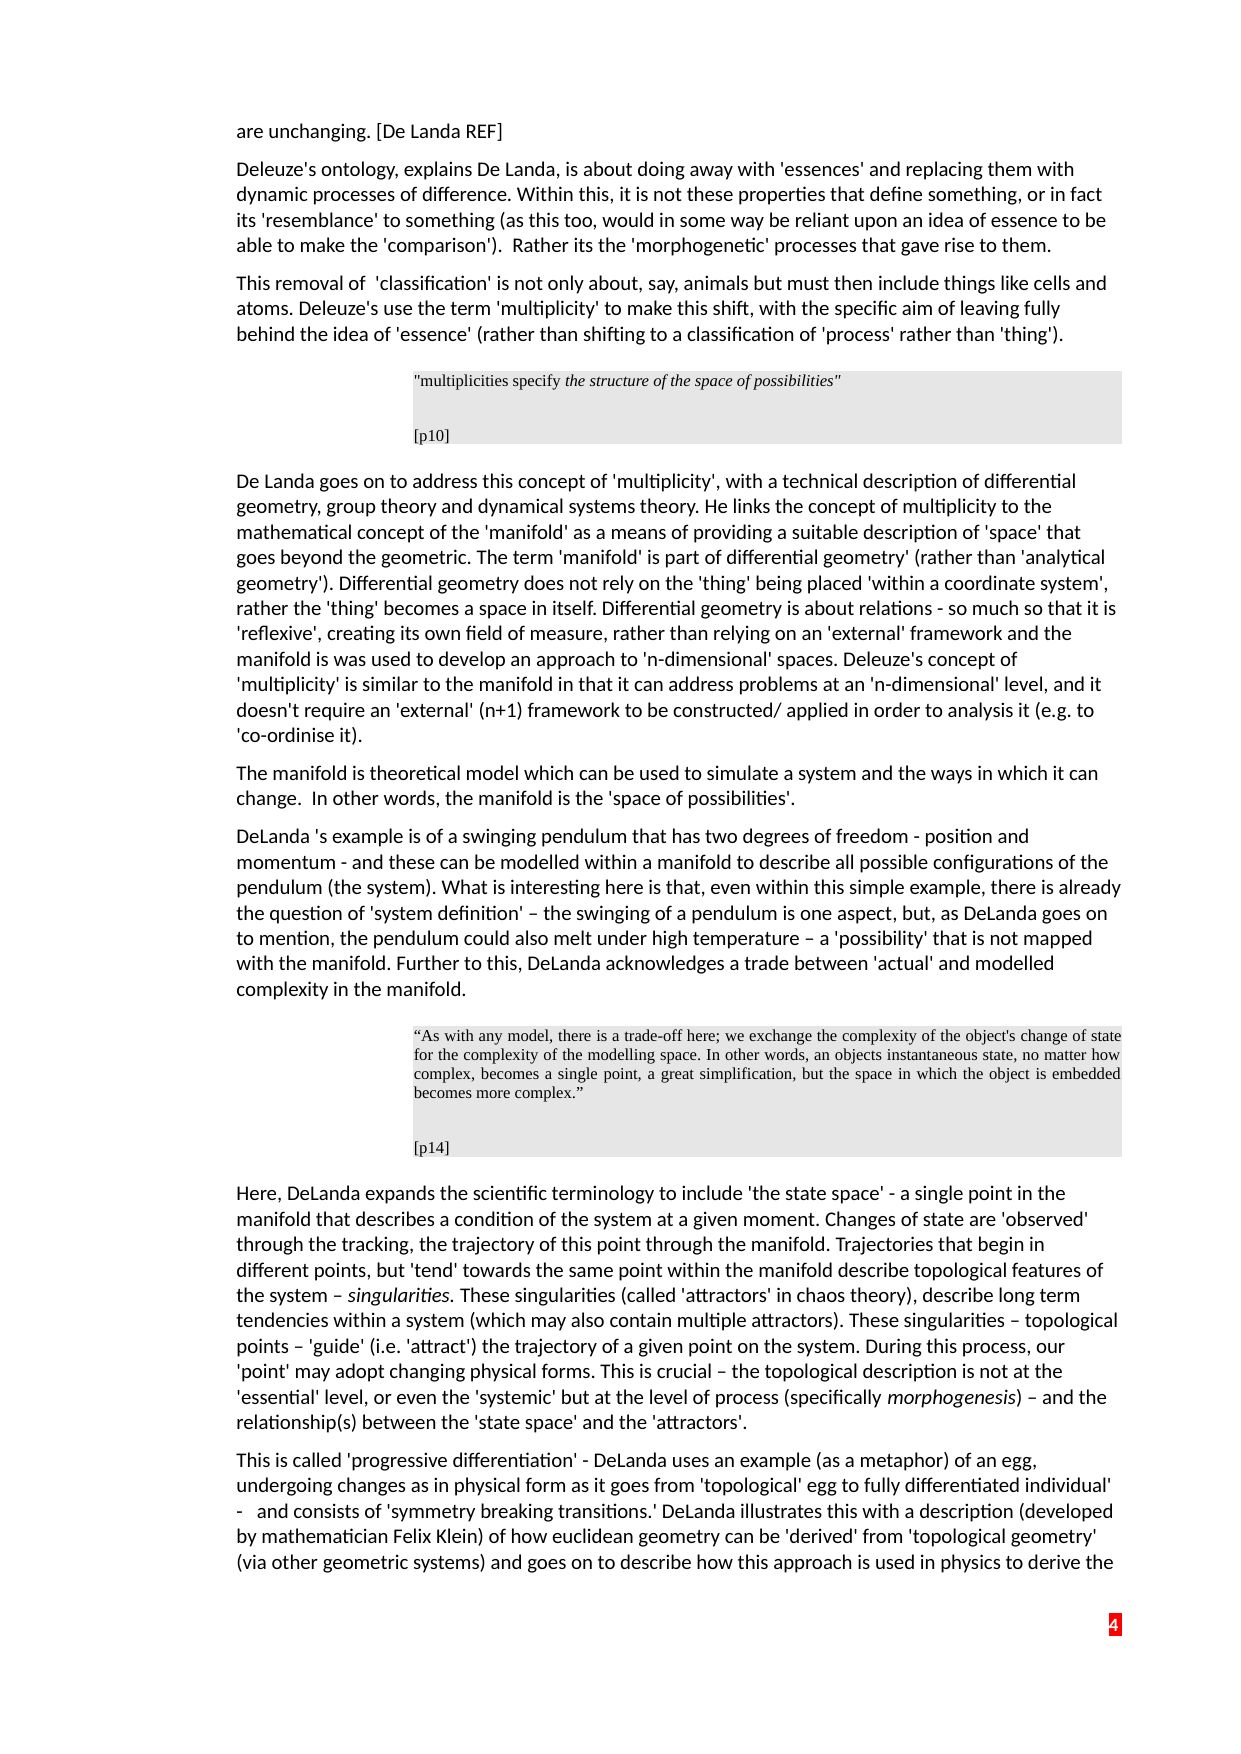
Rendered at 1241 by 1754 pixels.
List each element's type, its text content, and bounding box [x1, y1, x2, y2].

text are unchanging. [De Landa REF] [236, 118, 1122, 143]
text [p10] [413, 425, 1122, 444]
text DeLanda 's example is of a swinging pendulum that has two degrees of freedom - position and momentum - and these can be modelled within a manifold to describe all possible configurations of the pendulum (the system). What is interesting here is that, even within this simple example, there is already the question of 'system definition' – the swinging of a pendulum is one aspect, but, as DeLanda goes on to mention, the pendulum could also melt under high temperature – a 'possibility' that is not mapped with the manifold. Further to this, DeLanda acknowledges a trade between 'actual' and modelled complexity in the manifold. [236, 823, 1122, 1001]
text Here, DeLanda expands the scientific terminology to include 'the state space' - a single point in the manifold that describes a condition of the system at a given moment. Changes of state are 'observed' through the tracking, the trajectory of this point through the manifold. Trajectories that begin in different points, but 'tend' towards the same point within the manifold describe topological features of the system – singularities. These singularities (called 'attractors' in chaos theory), describe long term tendencies within a system (which may also contain multiple attractors). These singularities – topological points – 'guide' (i.e. 'attract') the trajectory of a given point on the system. During this process, our 'point' may adopt changing physical forms. This is crucial – the topological description is not at the 'essential' level, or even the 'systemic' but at the level of process (specifically morphogenesis) – and the relationship(s) between the 'state space' and the 'attractors'. [236, 1181, 1122, 1435]
text De Landa goes on to address this concept of 'multiplicity', with a technical description of differential geometry, group theory and dynamical systems theory. He links the concept of multiplicity to the mathematical concept of the 'manifold' as a means of providing a suitable description of 'space' that goes beyond the geometric. The term 'manifold' is part of differential geometry' (rather than 'analytical geometry'). Differential geometry does not rely on the 'thing' being placed 'within a coordinate system', rather the 'thing' becomes a space in itself. Differential geometry is about relations - so much so that it is 'reflexive', creating its own field of measure, rather than relying on an 'external' framework and the manifold is was used to develop an approach to 'n-dimensional' spaces. Deleuze's concept of 'multiplicity' is similar to the manifold in that it can address problems at an 'n-dimensional' level, and it doesn't require an 'external' (n+1) framework to be constructed/ applied in order to analysis it (e.g. to 'co-ordinise it). [236, 468, 1122, 748]
text The manifold is theoretical model which can be used to simulate a system and the ways in which it can change. In other words, the manifold is the 'space of possibilities'. [236, 760, 1122, 811]
text “As with any model, there is a trade-off here; we exchange the complexity of the object's change of state for the complexity of the modelling space. In other words, an objects instantaneous state, no matter how complex, becomes a single point, a great simplification, but the space in which the object is embedded becomes more complex.” [413, 1026, 1122, 1102]
text This is called 'progressive differentiation' - DeLanda uses an example (as a metaphor) of an egg, undergoing changes as in physical form as it goes from 'topological' egg to fully differentiated individual' - and consists of 'symmetry breaking transitions.' DeLanda illustrates this with a description (developed by mathematician Felix Klein) of how euclidean geometry can be 'derived' from 'topological geometry' (via other geometric systems) and goes on to describe how this approach is used in physics to derive the [236, 1447, 1122, 1574]
text "multiplicities specify the structure of the space of possibilities" [413, 371, 1122, 390]
text [p14] [413, 1138, 1122, 1157]
text This removal of 'classification' is not only about, say, animals but must then include things like cells and atoms. Deleuze's use the term 'multiplicity' to make this shift, with the specific aim of leaving fully behind the idea of 'essence' (rather than shifting to a classification of 'process' rather than 'thing'). [236, 270, 1122, 346]
text Deleuze's ontology, explains De Landa, is about doing away with 'essences' and replacing them with dynamic processes of difference. Within this, it is not these properties that define something, or in fact its 'resemblance' to something (as this too, would in some way be reliant upon an idea of essence to be able to make the 'comparison'). Rather its the 'morphogenetic' processes that gave rise to them. [236, 156, 1122, 258]
